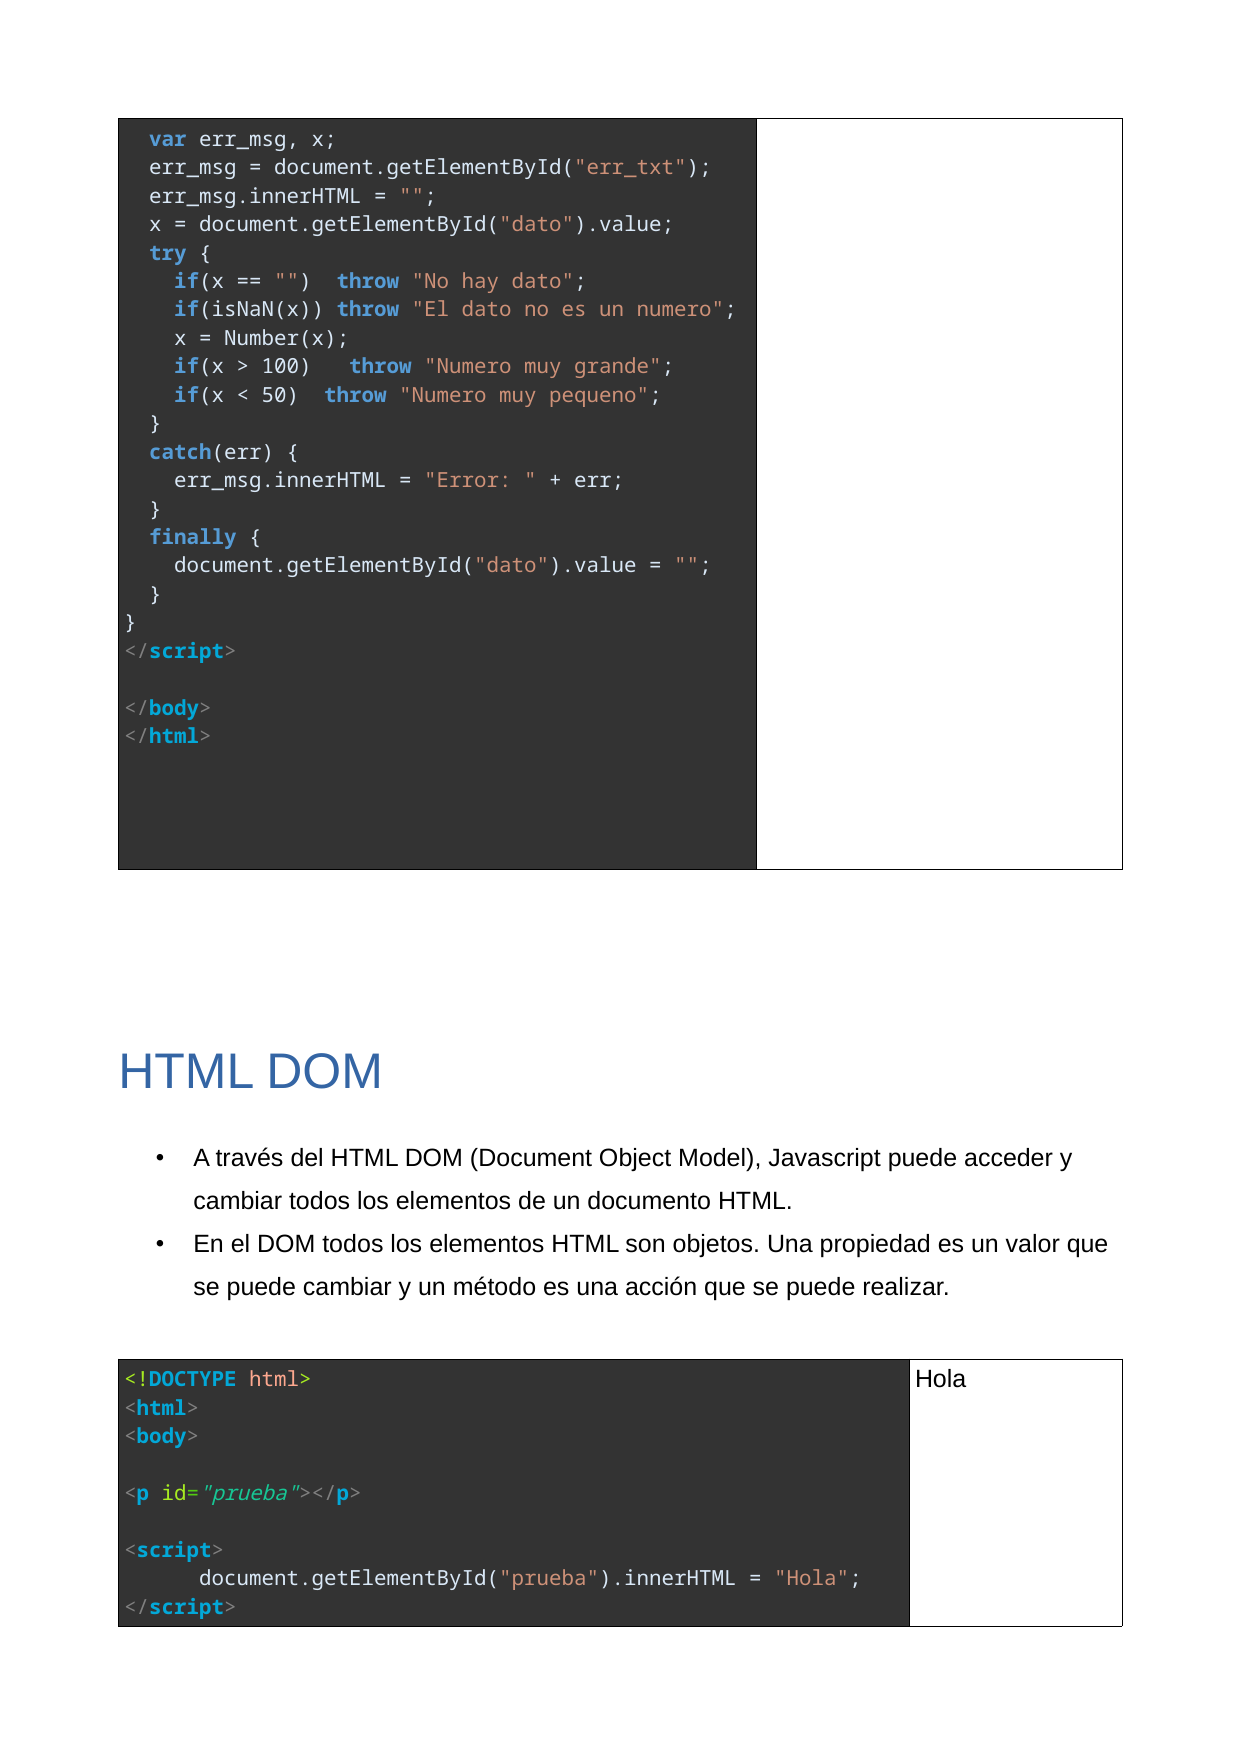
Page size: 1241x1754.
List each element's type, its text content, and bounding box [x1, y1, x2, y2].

table_header var err_msg, x; err_msg = document.getElementById("err_txt"); err_msg.innerHTML = ""; x = document.getElementById("dato").value; try { if(x == "") throw "No hay dato"; if(isNaN(x)) throw "El dato no es un numero"; x = Number(x); if(x > 100) throw "Numero muy grande"; if(x < 50) throw "Numero muy pequeno"; } catch(err) { err_msg.innerHTML = "Error: " + err; } finally { document.getElementById("dato").value = ""; } } </script> </body> </html> [119, 119, 756, 869]
list En el DOM todos los elementos HTML son objetos. Una propiedad es un valor que se puede cambiar y un método es una acción que se puede realizar. [156, 1229, 1122, 1301]
list A través del HTML DOM (Document Object Model), Javascript puede acceder y cambiar todos los elementos de un documento HTML. [156, 1143, 1122, 1214]
table_header <!DOCTYPE html> <html> <body> <p id="prueba"></p> <script> document.getElementById("prueba").innerHTML = "Hola"; </script> [119, 1360, 909, 1626]
table_header Hola [910, 1360, 1122, 1626]
table_header [757, 119, 1122, 869]
text HTML DOM [118, 1042, 1122, 1099]
